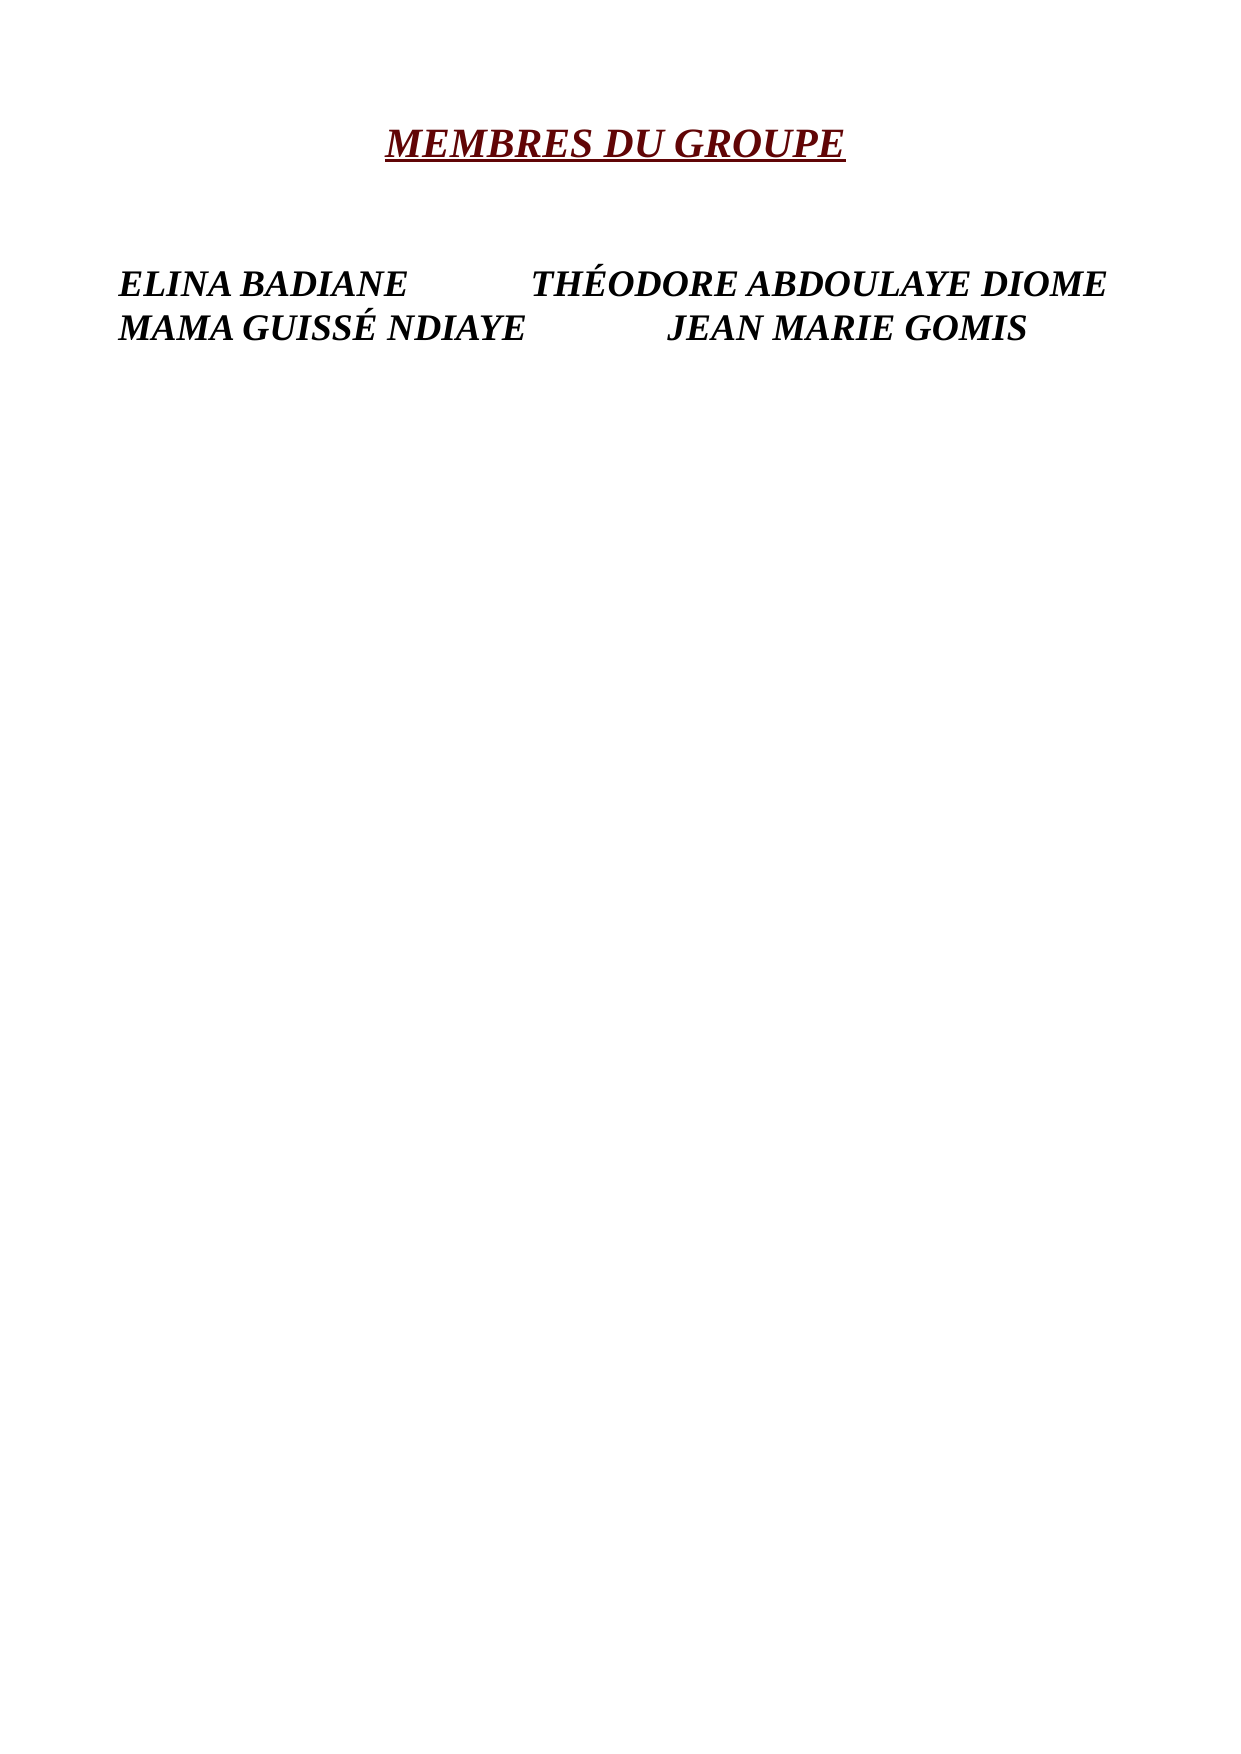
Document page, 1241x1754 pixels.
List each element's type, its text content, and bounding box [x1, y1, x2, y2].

text MEMBRES DU GROUPE [118, 118, 1122, 166]
text ELINA BADIANE THÉODORE ABDOULAYE DIOME MAMA GUISSÉ NDIAYE JEAN MARIE GOMIS [118, 262, 1122, 348]
